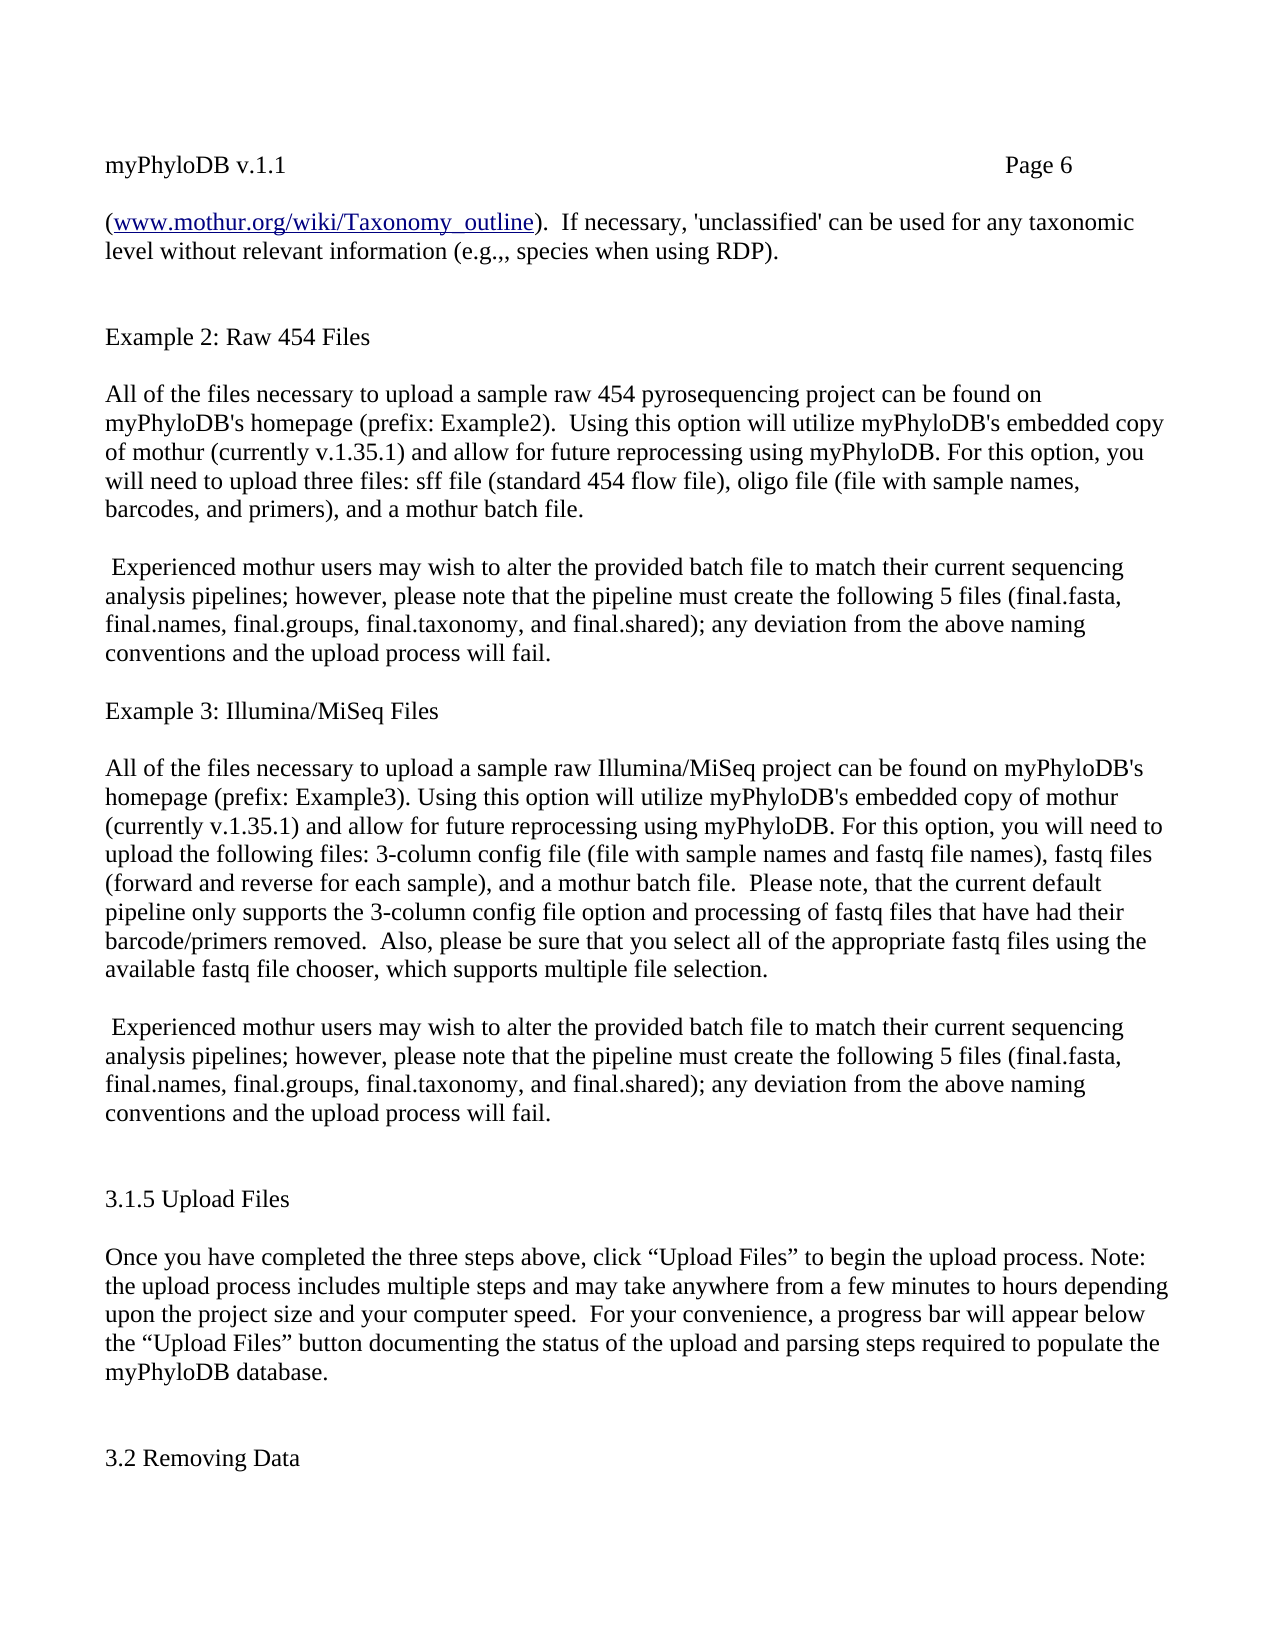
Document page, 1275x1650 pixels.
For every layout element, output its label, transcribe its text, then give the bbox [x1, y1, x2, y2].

text Experienced mothur users may wish to alter the provided batch file to match their current sequencing analysis pipelines; however, please note that the pipeline must create the following 5 files (final.fasta, final.names, final.groups, final.taxonomy, and final.shared); any deviation from the above naming conventions and the upload process will fail. [105, 552, 1170, 667]
text Once you have completed the three steps above, click “Upload Files” to begin the upload process. Note: the upload process includes multiple steps and may take anywhere from a few minutes to hours depending upon the project size and your computer speed. For your convenience, a progress bar will appear below the “Upload Files” button documenting the status of the upload and parsing steps required to populate the myPhyloDB database. [105, 1242, 1170, 1386]
text All of the files necessary to upload a sample raw Illumina/MiSeq project can be found on myPhyloDB's homepage (prefix: Example3). Using this option will utilize myPhyloDB's embedded copy of mothur (currently v.1.35.1) and allow for future reprocessing using myPhyloDB. For this option, you will need to upload the following files: 3-column config file (file with sample names and fastq file names), fastq files (forward and reverse for each sample), and a mothur batch file. Please note, that the current default pipeline only supports the 3-column config file option and processing of fastq files that have had their barcode/primers removed. Also, please be sure that you select all of the appropriate fastq files using the available fastq file chooser, which supports multiple file selection. [105, 753, 1170, 983]
text 3.1.5 Upload Files [105, 1184, 1170, 1213]
text All of the files necessary to upload a sample raw 454 pyrosequencing project can be found on myPhyloDB's homepage (prefix: Example2). Using this option will utilize myPhyloDB's embedded copy of mothur (currently v.1.35.1) and allow for future reprocessing using myPhyloDB. For this option, you will need to upload three files: sff file (standard 454 flow file), oligo file (file with sample names, barcodes, and primers), and a mothur batch file. [105, 379, 1170, 523]
text Example 2: Raw 454 Files [105, 322, 1170, 351]
text Experienced mothur users may wish to alter the provided batch file to match their current sequencing analysis pipelines; however, please note that the pipeline must create the following 5 files (final.fasta, final.names, final.groups, final.taxonomy, and final.shared); any deviation from the above naming conventions and the upload process will fail. [105, 1012, 1170, 1127]
text (www.mothur.org/wiki/Taxonomy_outline). If necessary, 'unclassified' can be used for any taxonomic level without relevant information (e.g.,, species when using RDP). [105, 207, 1170, 264]
text 3.2 Removing Data [105, 1443, 1170, 1472]
text Example 3: Illumina/MiSeq Files [105, 696, 1170, 724]
